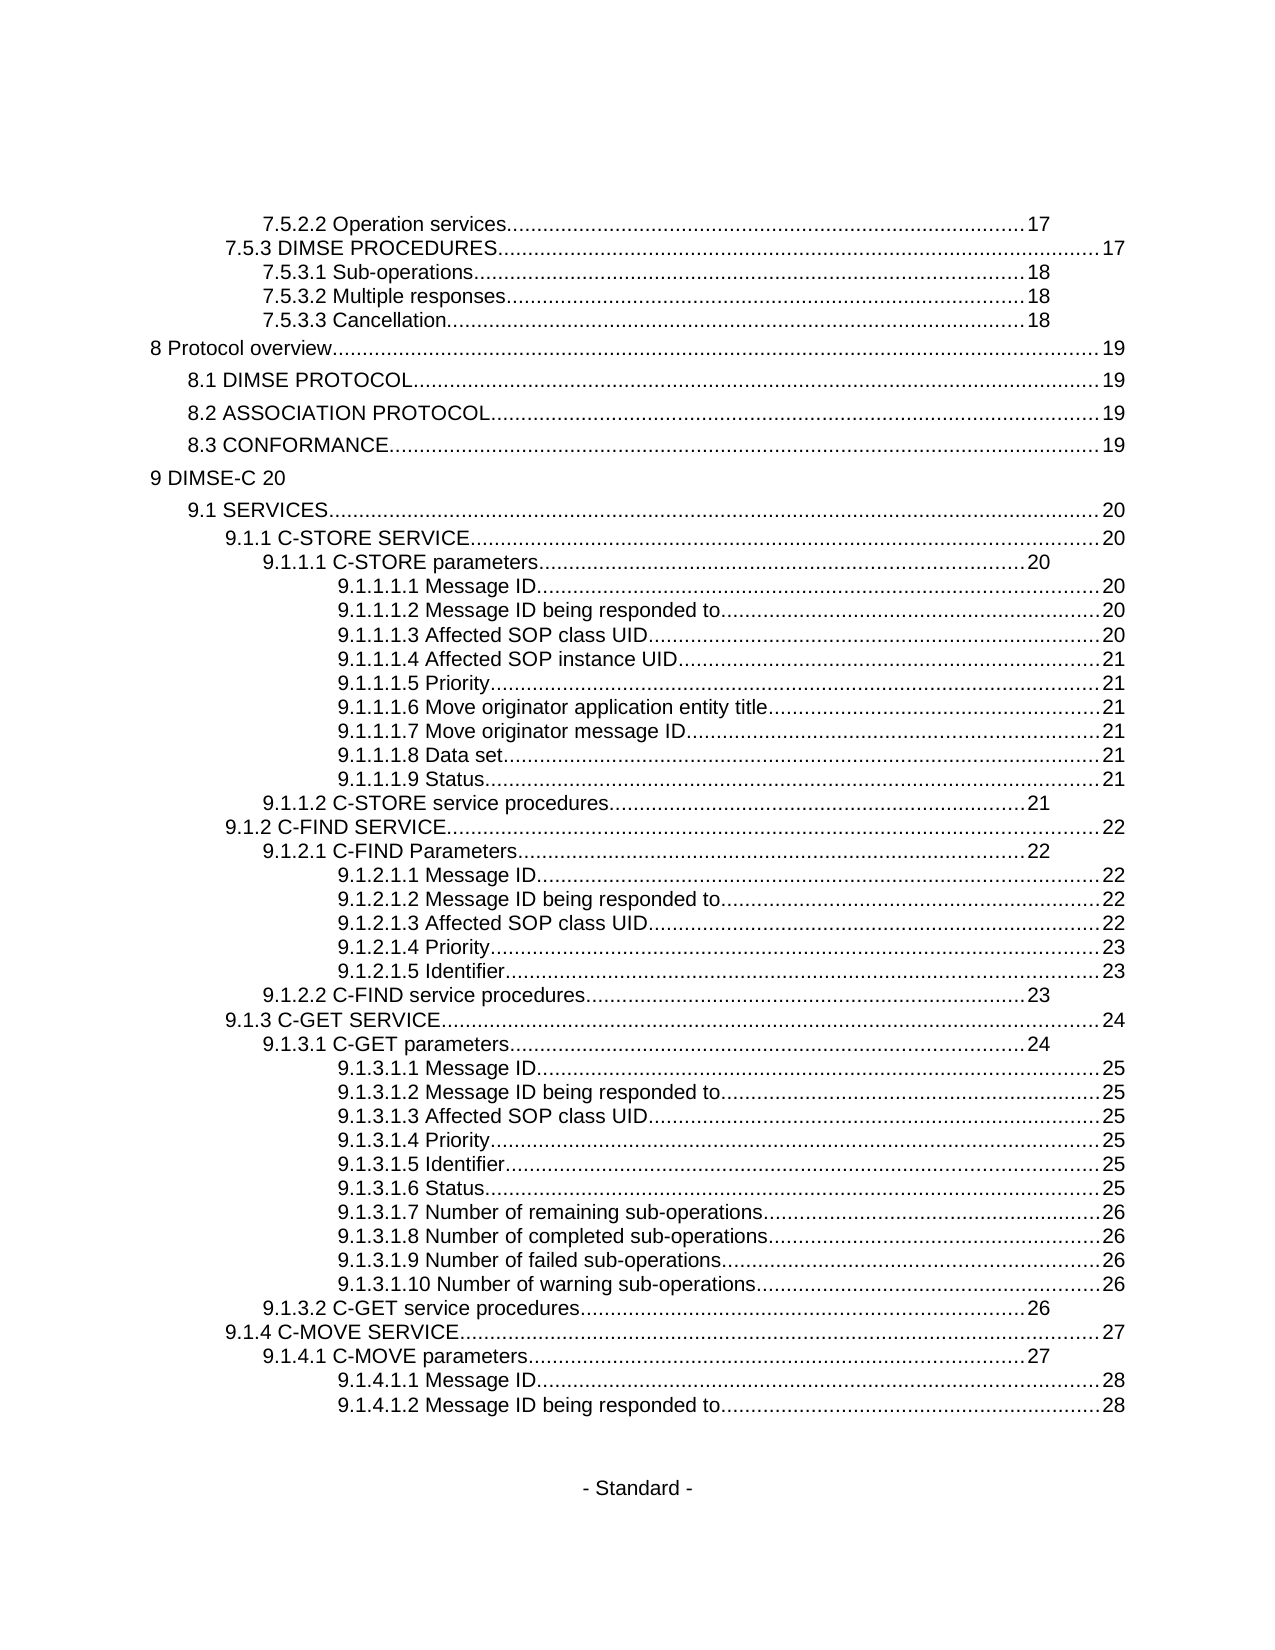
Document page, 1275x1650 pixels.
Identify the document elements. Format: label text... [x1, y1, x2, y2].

text 9.1.3.1.8 Number of completed sub-operations 26 [337, 1224, 1200, 1248]
text 8.1 DIMSE protocol 19 [187, 368, 1125, 392]
text 9.1.1.1.6 Move originator application entity title 21 [337, 695, 1200, 719]
text 8.2 Association protocol 19 [187, 401, 1125, 425]
text 9.1.4.1.1 Message ID 28 [337, 1368, 1200, 1392]
text 9.1.2 C-FIND SERVICE 22 [225, 815, 1125, 839]
text 9.1.3 C-GET SERVICE 24 [225, 1007, 1125, 1032]
text 9.1.1.1.5 Priority 21 [337, 671, 1200, 695]
text 9.1.4 C-MOVE SERVICE 27 [225, 1320, 1125, 1344]
text 7.5.2.2 Operation services 17 [262, 212, 1050, 236]
text 7.5.3.1 Sub-operations 18 [262, 260, 1050, 284]
text 7.5.3.3 Cancellation 18 [262, 308, 1050, 332]
text 9.1.4.1.2 Message ID being responded to 28 [337, 1392, 1200, 1417]
text 9.1.1.1.4 Affected SOP instance UID 21 [337, 647, 1200, 671]
text 9.1.3.1.10 Number of warning sub-operations 26 [337, 1272, 1200, 1296]
text 9.1.2.2 C-FIND service procedures 23 [262, 983, 1050, 1007]
text 7.5.3.2 Multiple responses 18 [262, 284, 1050, 308]
text 8.3 Conformance 19 [187, 433, 1125, 457]
text 9.1.3.1.7 Number of remaining sub-operations 26 [337, 1200, 1200, 1224]
text 9.1.1 C-STORE SERVICE 20 [225, 526, 1125, 550]
text 9.1.1.1.7 Move originator message ID 21 [337, 719, 1200, 743]
text 8 Protocol overview 19 [150, 336, 1125, 360]
text 9.1.2.1.4 Priority 23 [337, 935, 1200, 959]
text 9.1.3.1.2 Message ID being responded to 25 [337, 1080, 1200, 1104]
text 9.1 Services 20 [187, 498, 1125, 522]
text 9.1.3.1.1 Message ID 25 [337, 1056, 1200, 1080]
text 9.1.3.1.6 Status 25 [337, 1176, 1200, 1200]
text 9.1.2.1.2 Message ID being responded to 22 [337, 887, 1200, 911]
text 9.1.3.1.5 Identifier 25 [337, 1152, 1200, 1176]
text 9.1.3.1.3 Affected SOP class UID 25 [337, 1104, 1200, 1128]
text 9.1.2.1 C-FIND Parameters 22 [262, 839, 1050, 863]
text 9.1.1.1.9 Status 21 [337, 767, 1200, 791]
text 9.1.3.1.4 Priority 25 [337, 1128, 1200, 1152]
text 9.1.1.1.3 Affected SOP class UID 20 [337, 622, 1200, 647]
text 9 DIMSE-C 20 [150, 466, 1125, 490]
text 9.1.2.1.5 Identifier 23 [337, 959, 1200, 983]
text 9.1.1.1 C-STORE parameters 20 [262, 550, 1050, 574]
text 9.1.2.1.1 Message ID 22 [337, 863, 1200, 887]
text 9.1.3.2 C-GET service procedures 26 [262, 1296, 1050, 1320]
text 9.1.3.1 C-GET parameters 24 [262, 1032, 1050, 1056]
text 9.1.1.2 C-STORE service procedures 21 [262, 791, 1050, 815]
text 7.5.3 DIMSE PROCEDURES 17 [225, 236, 1125, 260]
text 9.1.2.1.3 Affected SOP class UID 22 [337, 911, 1200, 935]
text 9.1.1.1.8 Data set 21 [337, 743, 1200, 767]
text 9.1.1.1.1 Message ID 20 [337, 574, 1200, 598]
text 9.1.1.1.2 Message ID being responded to 20 [337, 598, 1200, 622]
text 9.1.3.1.9 Number of failed sub-operations 26 [337, 1248, 1200, 1272]
text 9.1.4.1 C-MOVE parameters 27 [262, 1344, 1050, 1368]
